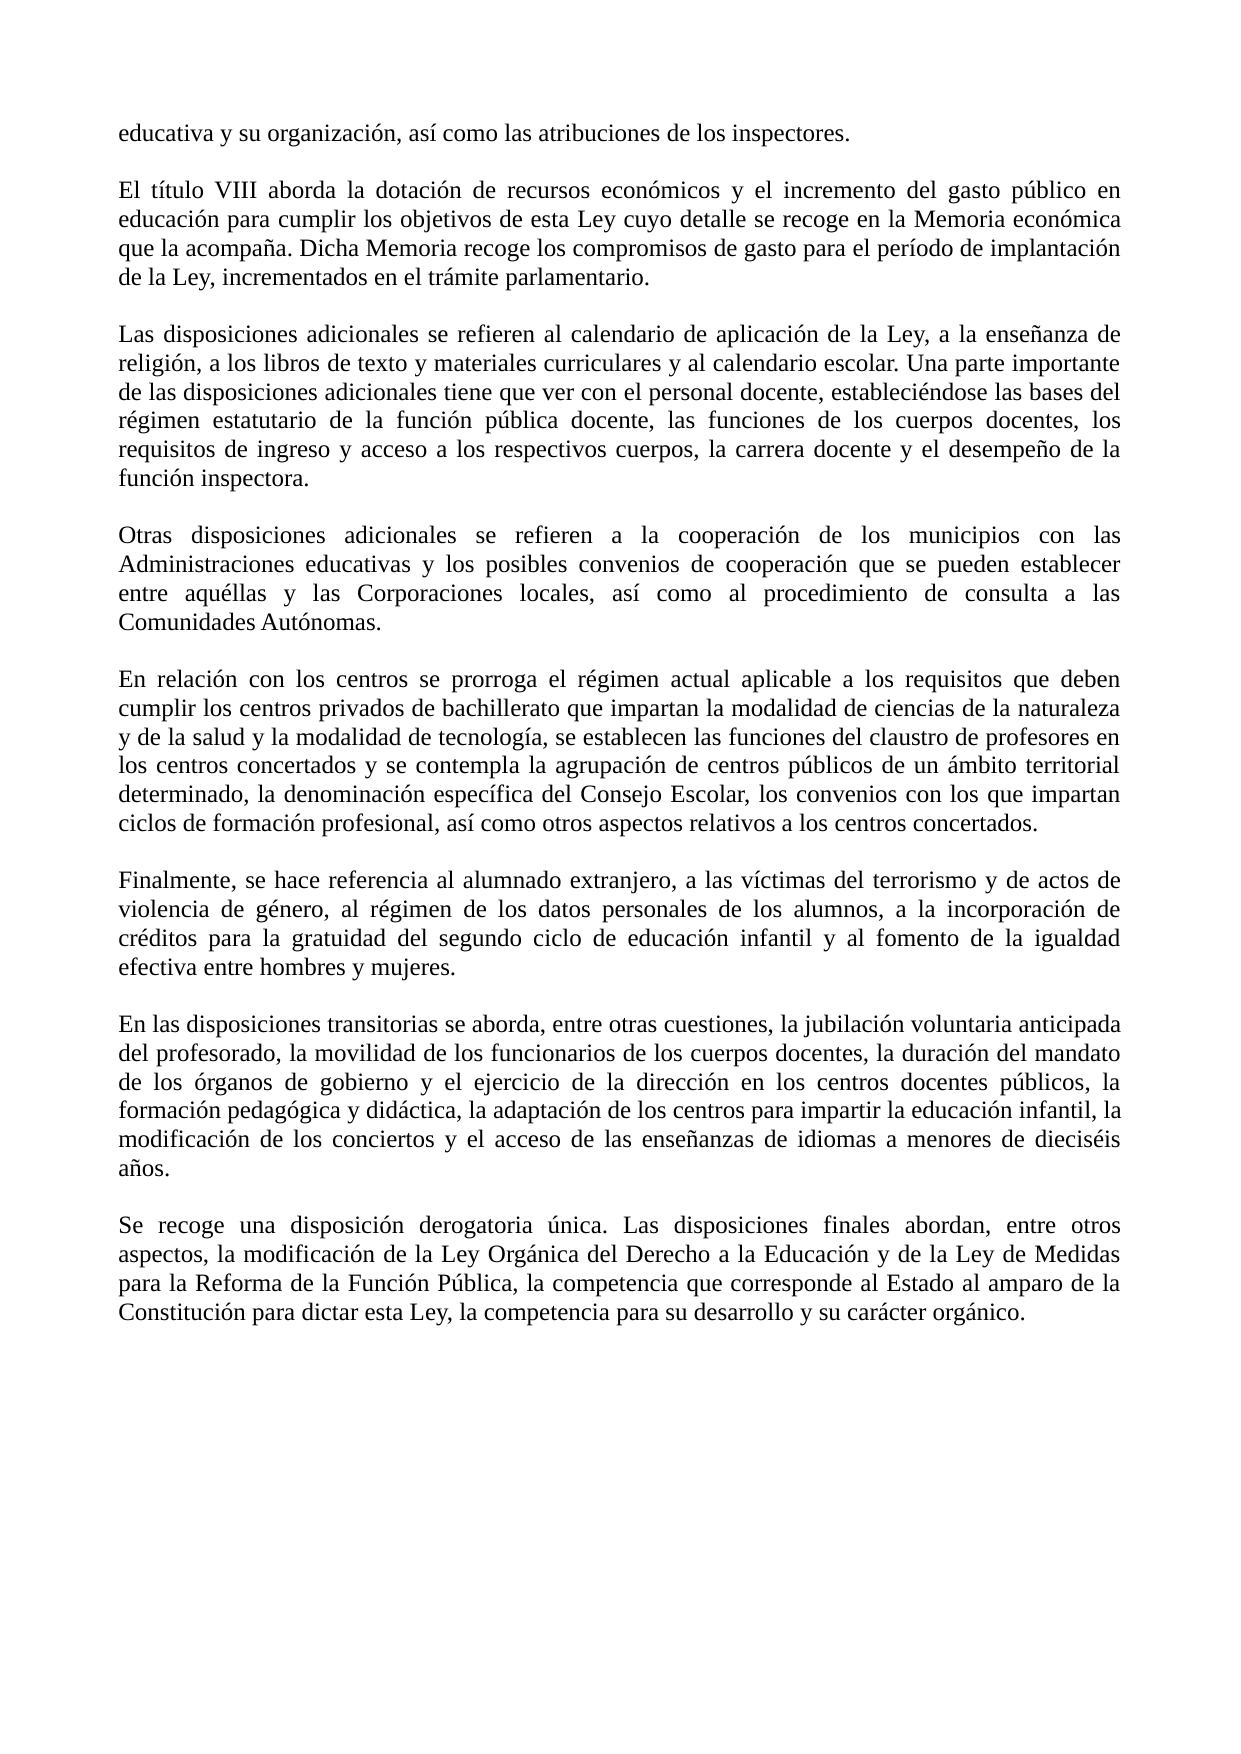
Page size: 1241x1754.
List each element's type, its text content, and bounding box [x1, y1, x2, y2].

text Finalmente, se hace referencia al alumnado extranjero, a las víctimas del terrorismo y de actos de violencia de género, al régimen de los datos personales de los alumnos, a la incorporación de créditos para la gratuidad del segundo ciclo de educación infantil y al fomento de la igualdad efectiva entre hombres y mujeres. [118, 866, 1122, 981]
text Las disposiciones adicionales se refieren al calendario de aplicación de la Ley, a la enseñanza de religión, a los libros de texto y materiales curriculares y al calendario escolar. Una parte importante de las disposiciones adicionales tiene que ver con el personal docente, estableciéndose las bases del régimen estatutario de la función pública docente, las funciones de los cuerpos docentes, los requisitos de ingreso y acceso a los respectivos cuerpos, la carrera docente y el desempeño de la función inspectora. [118, 319, 1122, 492]
text Otras disposiciones adicionales se refieren a la cooperación de los municipios con las Administraciones educativas y los posibles convenios de cooperación que se pueden establecer entre aquéllas y las Corporaciones locales, así como al procedimiento de consulta a las Comunidades Autónomas. [118, 521, 1122, 636]
text Se recoge una disposición derogatoria única. Las disposiciones finales abordan, entre otros aspectos, la modificación de la Ley Orgánica del Derecho a la Educación y de la Ley de Medidas para la Reforma de la Función Pública, la competencia que corresponde al Estado al amparo de la Constitución para dictar esta Ley, la competencia para su desarrollo y su carácter orgánico. [118, 1211, 1122, 1326]
text El título VIII aborda la dotación de recursos económicos y el incremento del gasto público en educación para cumplir los objetivos de esta Ley cuyo detalle se recoge en la Memoria económica que la acompaña. Dicha Memoria recoge los compromisos de gasto para el período de implantación de la Ley, incrementados en el trámite parlamentario. [118, 176, 1122, 291]
text En las disposiciones transitorias se aborda, entre otras cuestiones, la jubilación voluntaria anticipada del profesorado, la movilidad de los funcionarios de los cuerpos docentes, la duración del mandato de los órganos de gobierno y el ejercicio de la dirección en los centros docentes públicos, la formación pedagógica y didáctica, la adaptación de los centros para impartir la educación infantil, la modificación de los conciertos y el acceso de las enseñanzas de idiomas a menores de dieciséis años. [118, 1009, 1122, 1182]
text En relación con los centros se prorroga el régimen actual aplicable a los requisitos que deben cumplir los centros privados de bachillerato que impartan la modalidad de ciencias de la naturaleza y de la salud y la modalidad de tecnología, se establecen las funciones del claustro de profesores en los centros concertados y se contempla la agrupación de centros públicos de un ámbito territorial determinado, la denominación específica del Consejo Escolar, los convenios con los que impartan ciclos de formación profesional, así como otros aspectos relativos a los centros concertados. [118, 664, 1122, 837]
text educativa y su organización, así como las atribuciones de los inspectores. [118, 118, 1122, 147]
